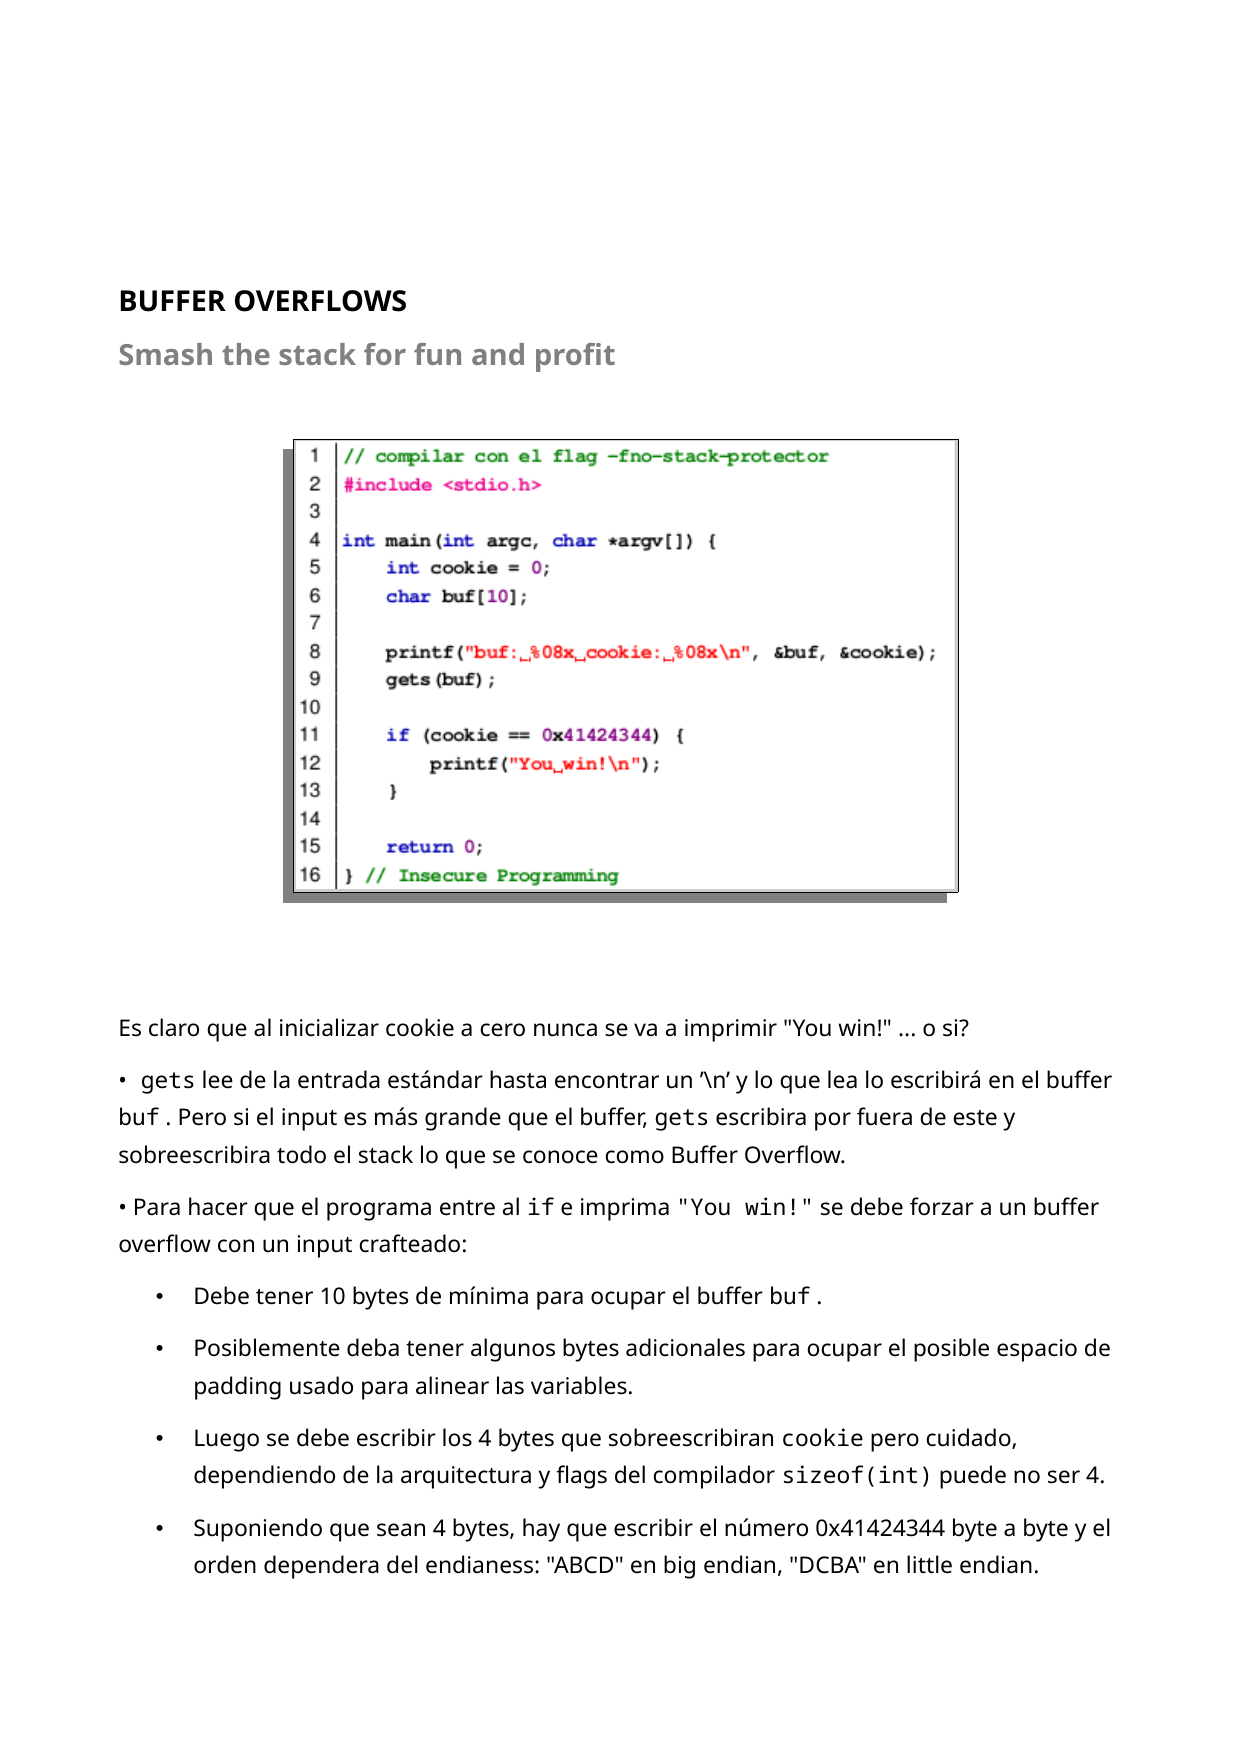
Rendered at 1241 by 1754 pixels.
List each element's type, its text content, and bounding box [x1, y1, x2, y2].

list Suponiendo que sean 4 bytes, hay que escribir el número 0x41424344 byte a byte y el orden dependera del endianess: "ABCD" en big endian, "DCBA" en little endian. [156, 1512, 1122, 1580]
list Luego se debe escribir los 4 bytes que sobreescribiran cookie pero cuidado, dependiendo de la arquitectura y flags del compilador sizeof(int) puede no ser 4. [156, 1422, 1122, 1491]
text • Para hacer que el programa entre al if e imprima "You win!" se debe forzar a un buffer overflow con un input crafteado: [118, 1191, 1122, 1259]
list Debe tener 10 bytes de mínima para ocupar el buffer buf . [156, 1280, 1122, 1312]
text • gets lee de la entrada estándar hasta encontrar un ’\n’ y lo que lea lo escribirá en el buffer buf . Pero si el input es más grande que el buffer, gets escribira por fuera de este y sobreescribira todo el stack lo que se conoce como Buffer Overflow. [118, 1064, 1122, 1170]
text Es claro que al inicializar cookie a cero nunca se va a imprimir "You win!" ... o si? [118, 1012, 1122, 1043]
subtitle BUFFER OVERFLOWS [118, 281, 1122, 320]
list Posiblemente deba tener algunos bytes adicionales para ocupar el posible espacio de padding usado para alinear las variables. [156, 1332, 1122, 1401]
picture [296, 441, 955, 889]
subtitle Smash the stack for fun and profit [118, 334, 1122, 374]
